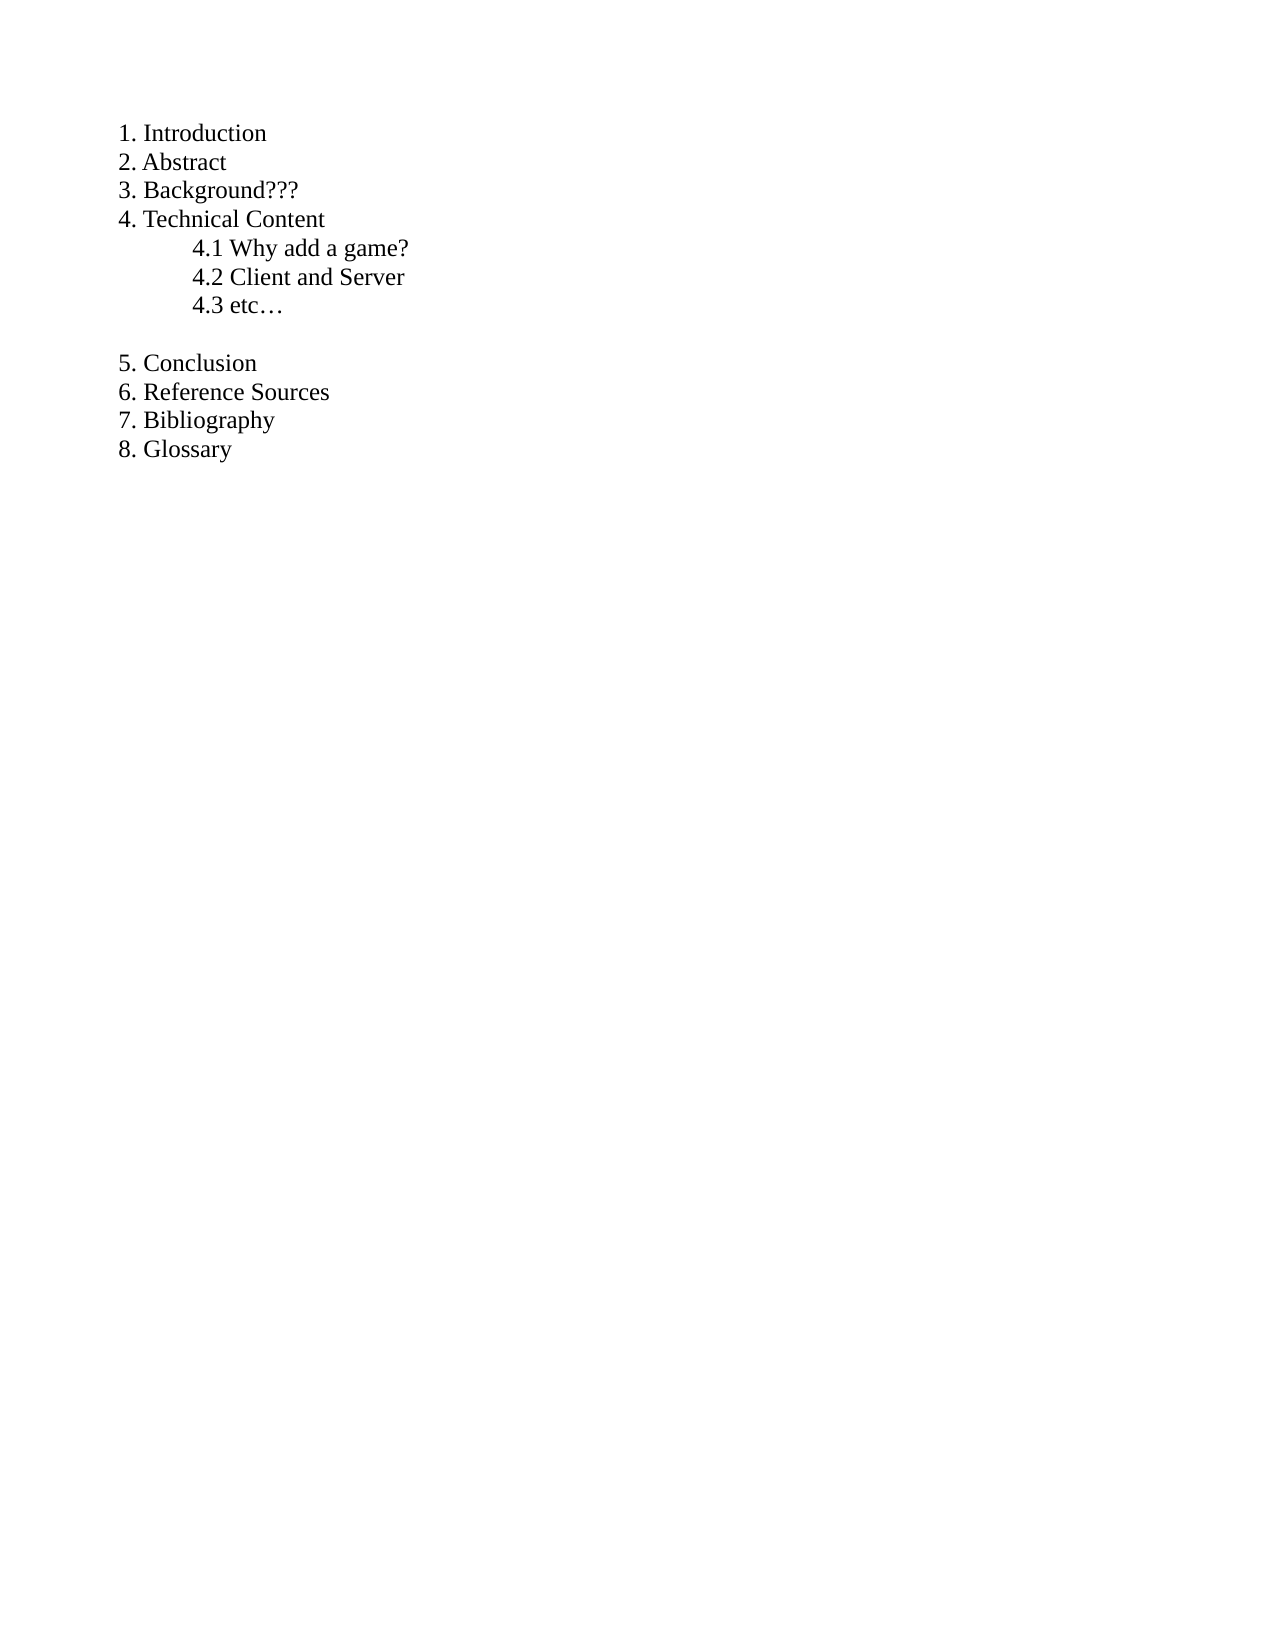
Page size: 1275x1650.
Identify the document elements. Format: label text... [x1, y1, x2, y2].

text 4.1 Why add a game? [118, 233, 1157, 262]
text 3. Background??? [118, 176, 1157, 204]
text 8. Glossary [118, 434, 1157, 463]
text 7. Bibliography [118, 406, 1157, 434]
text 6. Reference Sources [118, 377, 1157, 406]
text 4.2 Client and Server [118, 262, 1157, 291]
text 4.3 etc… [118, 291, 1157, 319]
text 5. Conclusion [118, 348, 1157, 377]
text 1. Introduction [118, 118, 1157, 147]
text 4. Technical Content [118, 204, 1157, 233]
text 2. Abstract [118, 147, 1157, 176]
